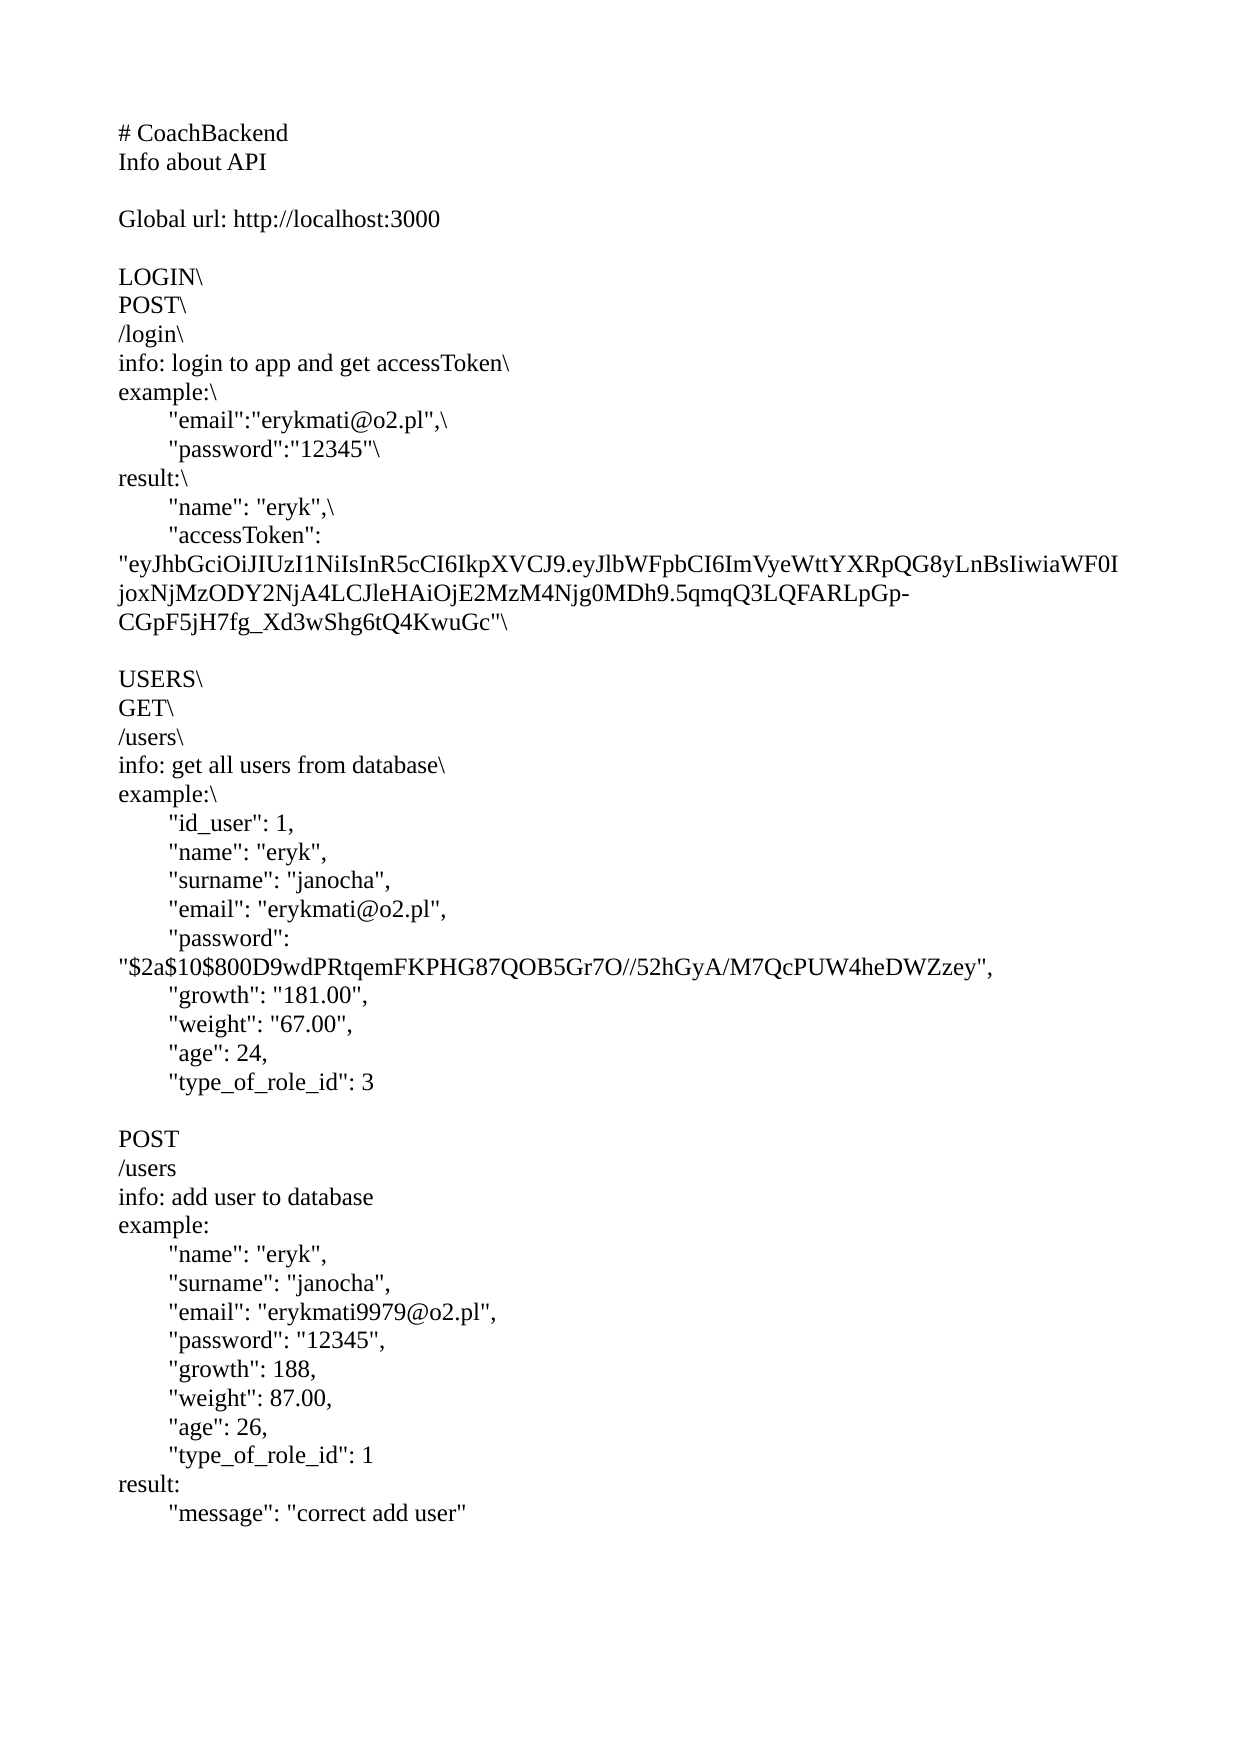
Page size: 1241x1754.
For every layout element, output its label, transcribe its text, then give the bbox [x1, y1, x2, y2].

text # CoachBackend Info about API Global url: http://localhost:3000 LOGIN\ POST\ /login\ info: login to app and get accessToken\ example:\ "email":"erykmati@o2.pl",\ "password":"12345"\ result:\ "name": "eryk",\ "accessToken": "eyJhbGciOiJIUzI1NiIsInR5cCI6IkpXVCJ9.eyJlbWFpbCI6ImVyeWttYXRpQG8yLnBsIiwiaWF0IjoxNjMzODY2NjA4LCJleHAiOjE2MzM4Njg0MDh9.5qmqQ3LQFARLpGp-CGpF5jH7fg_Xd3wShg6tQ4KwuGc"\ USERS\ GET\ /users\ info: get all users from database\ example:\ "id_user": 1, "name": "eryk", "surname": "janocha", "email": "erykmati@o2.pl", "password": "$2a$10$800D9wdPRtqemFKPHG87QOB5Gr7O//52hGyA/M7QcPUW4heDWZzey", "growth": "181.00", "weight": "67.00", "age": 24, "type_of_role_id": 3 POST /users info: add user to database example: "name": "eryk", "surname": "janocha", "email": "erykmati9979@o2.pl", "password": "12345", "growth": 188, "weight": 87.00, "age": 26, "type_of_role_id": 1 result: "message": "correct add user" [118, 118, 1122, 1556]
